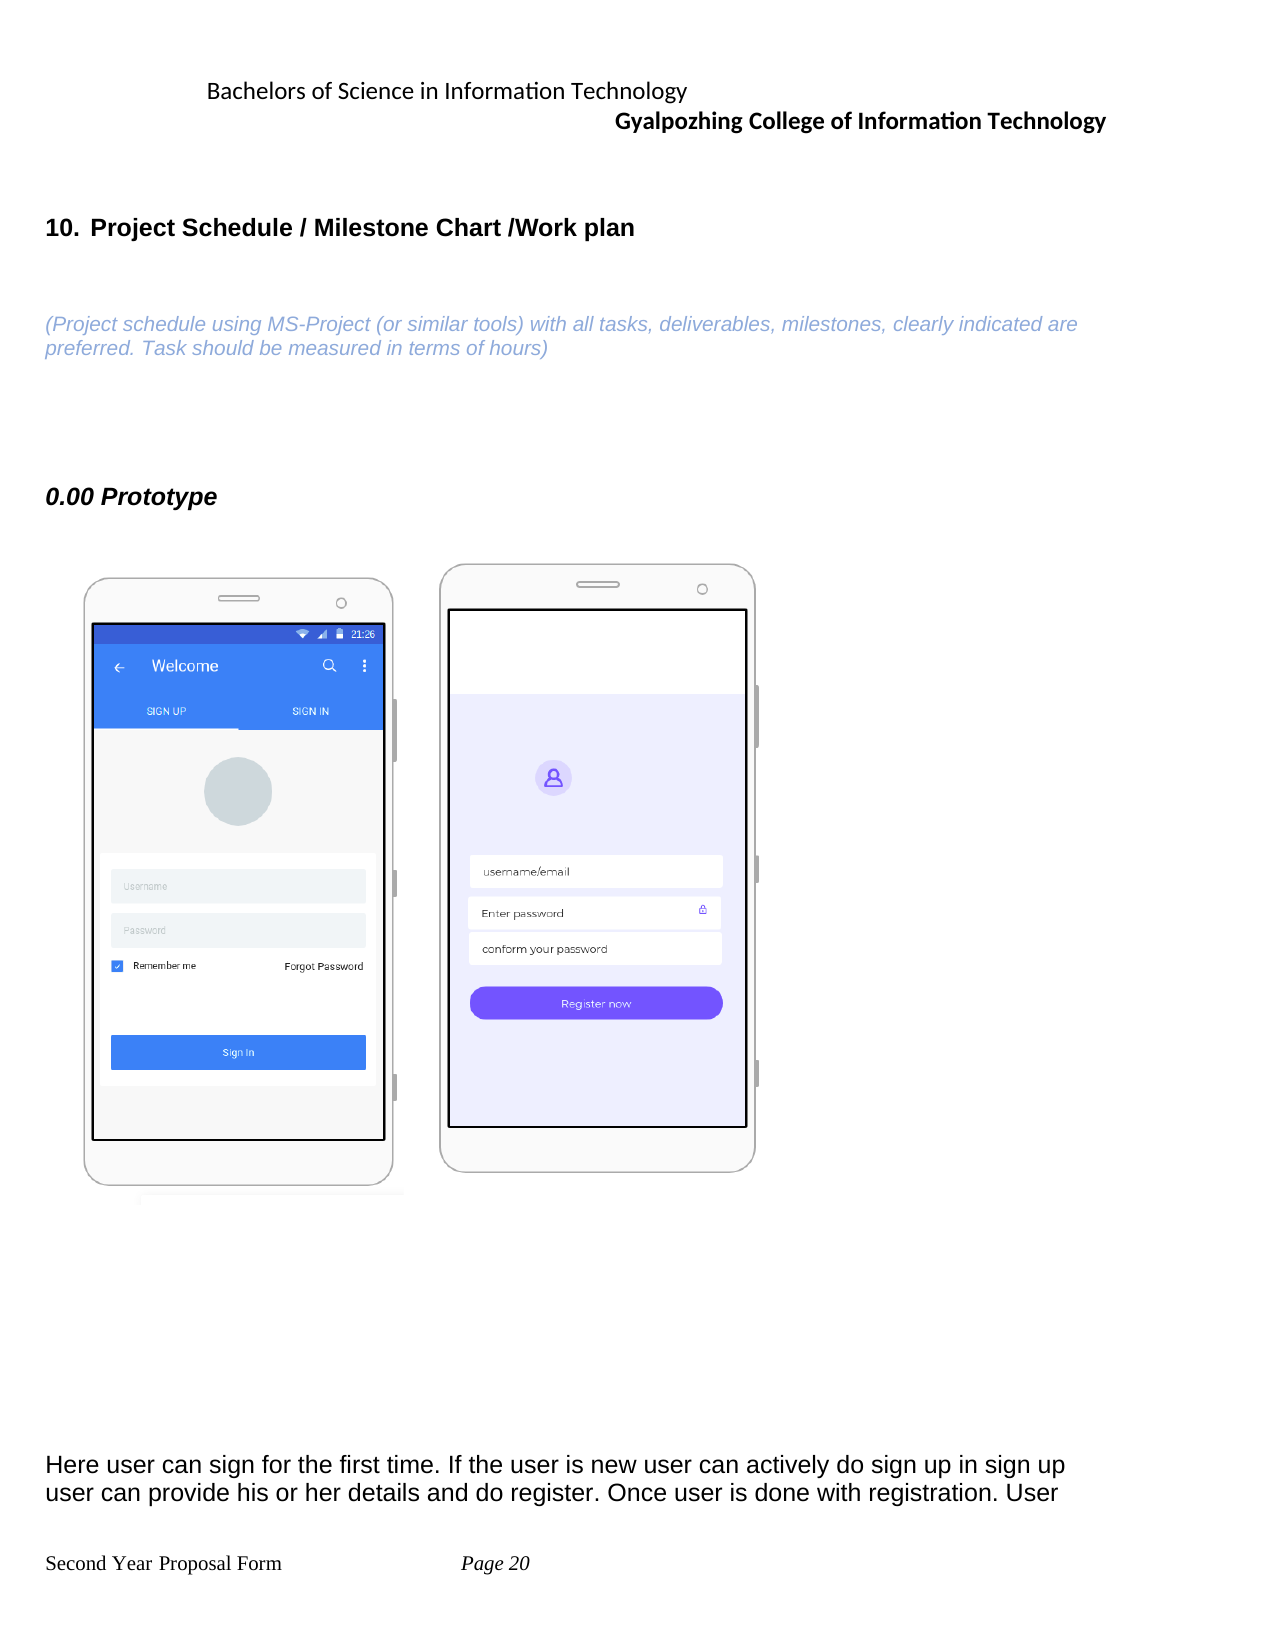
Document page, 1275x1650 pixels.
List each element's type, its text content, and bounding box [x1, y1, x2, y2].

picture [73, 569, 404, 1205]
subtitle 10. Project Schedule / Milestone Chart /Work plan [45, 212, 1107, 241]
text (Project schedule using MS-Project (or similar tools) with all tasks, deliverables, milestones, clearly indicated are preferred. Task should be measured in terms of hours) [45, 311, 1107, 359]
text 0.00 Prototype [45, 482, 1107, 511]
picture [418, 550, 786, 1179]
text Here user can sign for the first time. If the user is new user can actively do sign up in sign up user can provide his or her details and do register. Once user is done with registration. User [45, 1450, 1107, 1507]
